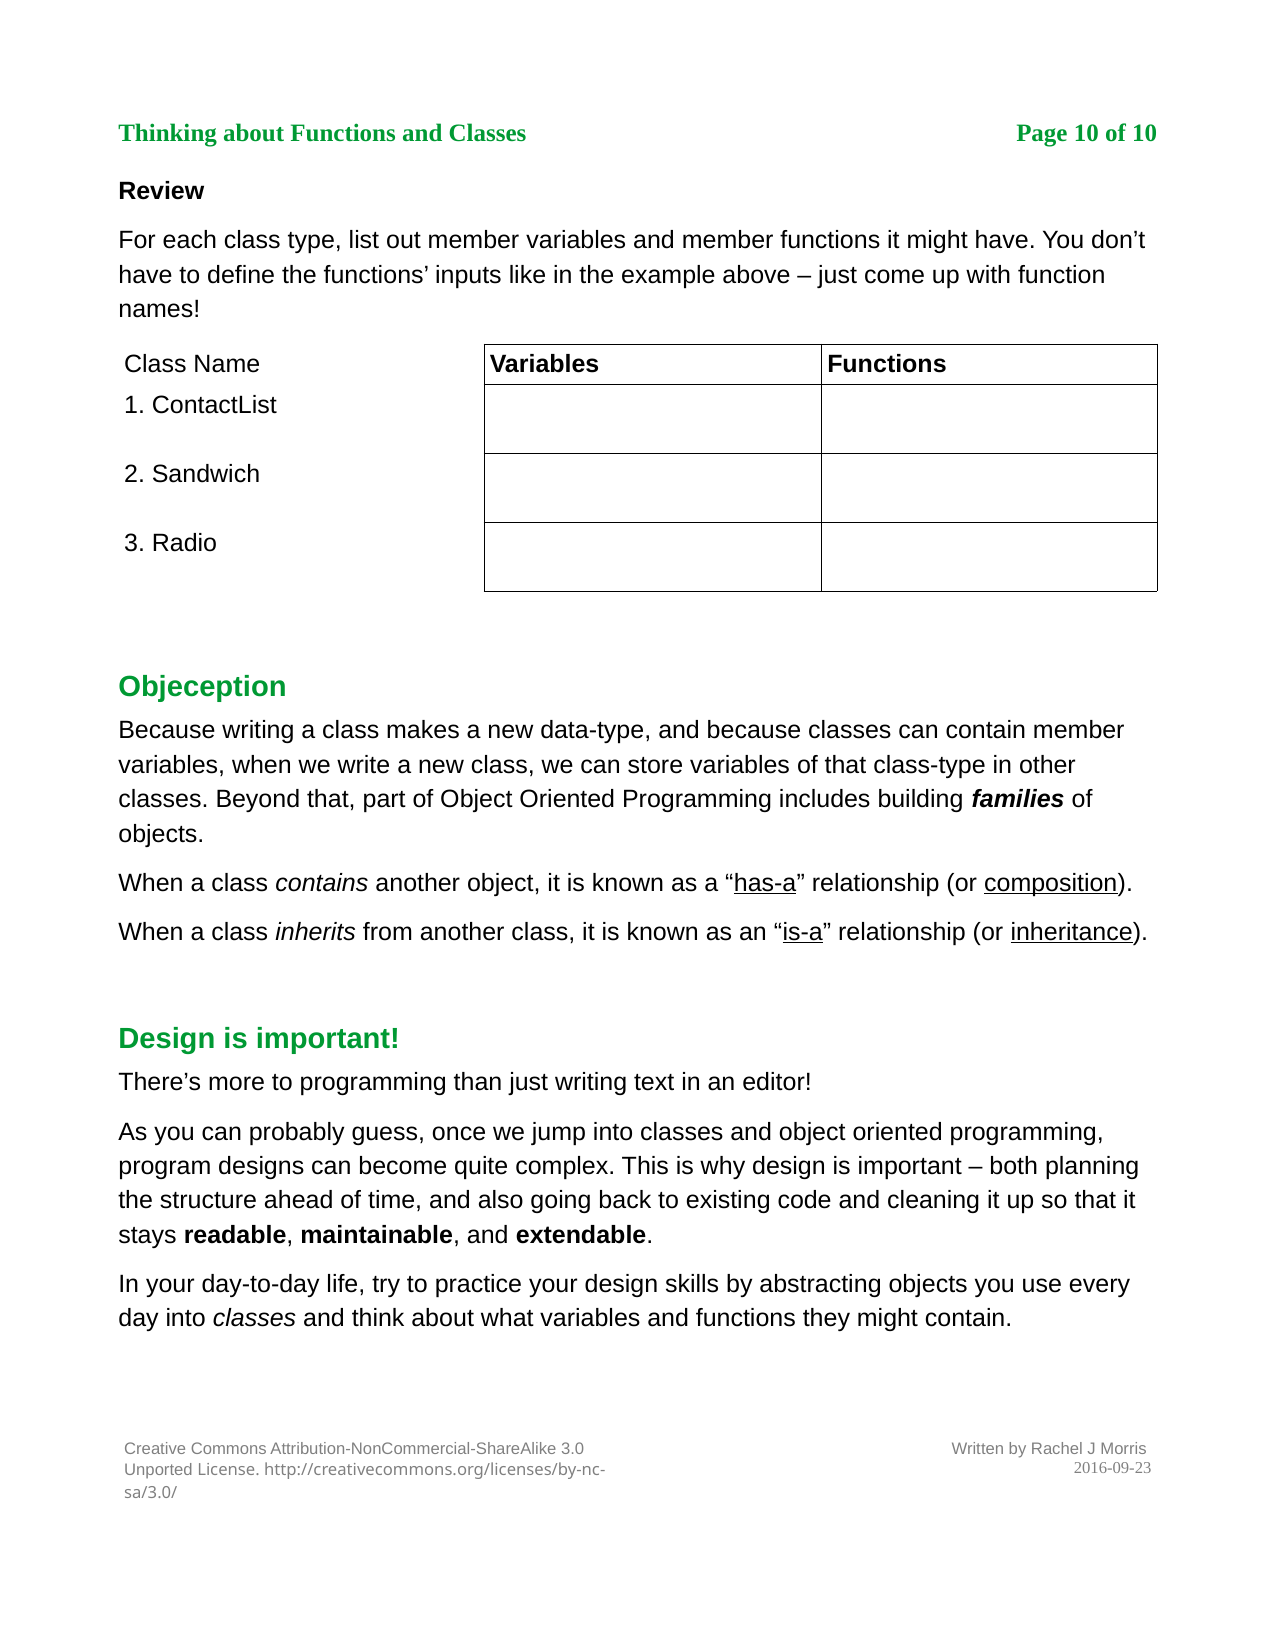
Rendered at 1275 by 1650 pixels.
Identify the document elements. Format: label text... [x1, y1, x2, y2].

table_cell 2. Sandwich [118, 453, 484, 522]
text There’s more to programming than just writing text in an editor! [118, 1067, 1157, 1096]
text Review [118, 176, 1157, 205]
table_cell 3. Radio [118, 522, 484, 591]
text Because writing a class makes a new data-type, and because classes can contain member variables, when we write a new class, we can store variables of that class-type in other classes. Beyond that, part of Object Oriented Programming includes building families of objects. [118, 715, 1157, 848]
table_header Variables [485, 345, 821, 384]
text When a class inherits from another class, it is known as an “is-a” relationship (or inheritance). [118, 917, 1157, 946]
text As you can probably guess, once we jump into classes and object oriented programming, program designs can become quite complex. This is why design is important – both planning the structure ahead of time, and also going back to existing code and cleaning it up so that it stays readable, maintainable, and extendable. [118, 1116, 1157, 1249]
subtitle Objeception [118, 669, 1157, 703]
table_header Class Name [118, 344, 484, 384]
table_cell [822, 385, 1157, 453]
text When a class contains another object, it is known as a “has-a” relationship (or composition). [118, 868, 1157, 897]
table_cell [485, 385, 821, 453]
table_header Functions [822, 345, 1157, 384]
table_cell 1. ContactList [118, 384, 484, 453]
subtitle Design is important! [118, 1021, 1157, 1055]
text In your day-to-day life, try to practice your design skills by abstracting objects you use every day into classes and think about what variables and functions they might contain. [118, 1269, 1157, 1332]
table_cell [485, 523, 821, 591]
table_cell [485, 454, 821, 522]
table_cell [822, 454, 1157, 522]
table_cell [822, 523, 1157, 591]
text For each class type, list out member variables and member functions it might have. You don’t have to define the functions’ inputs like in the example above – just come up with function names! [118, 225, 1157, 323]
